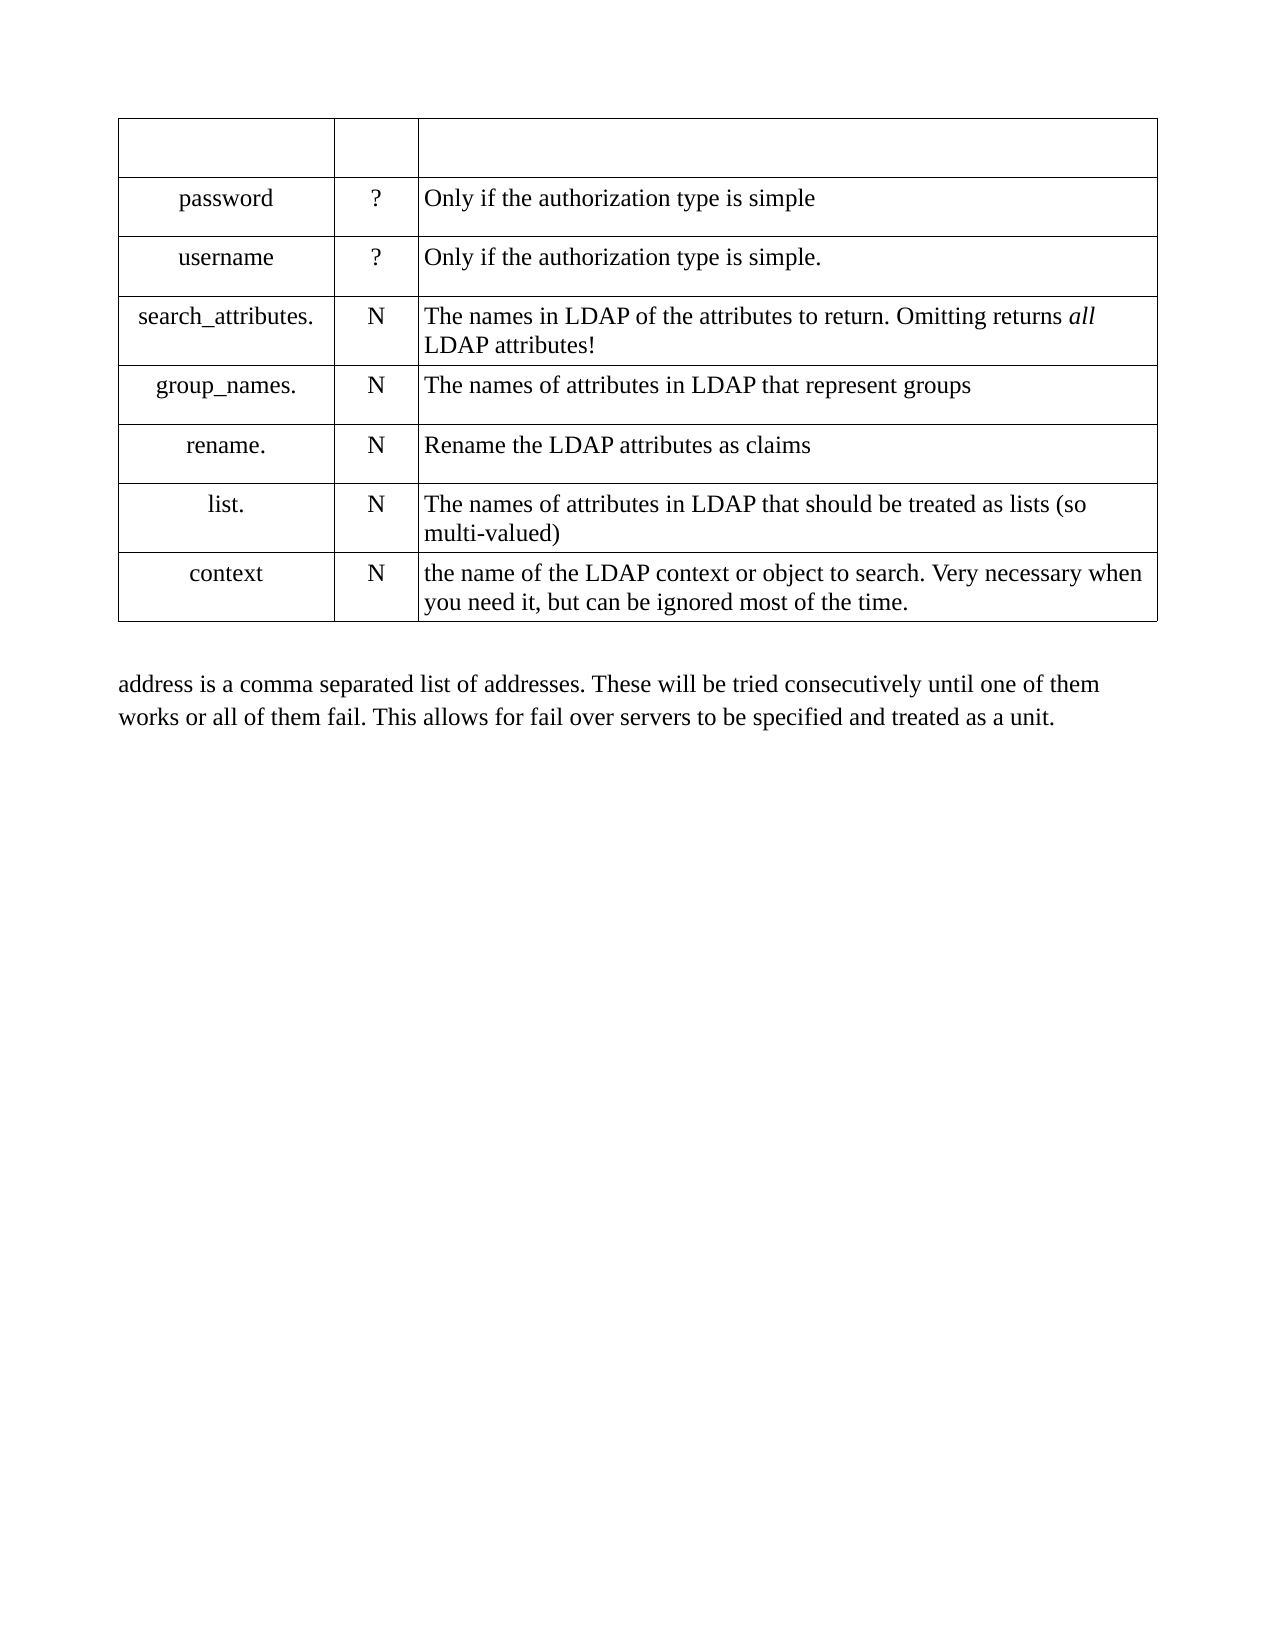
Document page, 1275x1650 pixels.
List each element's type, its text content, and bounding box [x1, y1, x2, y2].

table_cell password [119, 178, 334, 236]
table_cell [335, 119, 418, 177]
table_cell [119, 119, 334, 177]
table_cell the name of the LDAP context or object to search. Very necessary when you need it, but can be ignored most of the time. [419, 553, 1157, 621]
table_cell N [335, 553, 418, 621]
table_cell N [335, 425, 418, 483]
table_cell N [335, 366, 418, 424]
table_cell Rename the LDAP attributes as claims [419, 425, 1157, 483]
table_cell group_names. [119, 366, 334, 424]
table_cell list. [119, 484, 334, 552]
text address is a comma separated list of addresses. These will be tried consecutively until one of them works or all of them fail. This allows for fail over servers to be specified and treated as a unit. [118, 669, 1157, 731]
table_cell The names of attributes in LDAP that should be treated as lists (so multi-valued) [419, 484, 1157, 552]
table_cell [419, 119, 1157, 177]
table_cell rename. [119, 425, 334, 483]
table_cell username [119, 237, 334, 296]
table_cell Only if the authorization type is simple. [419, 237, 1157, 296]
table_cell N [335, 484, 418, 552]
table_cell search_attributes. [119, 297, 334, 365]
table_cell The names of attributes in LDAP that represent groups [419, 366, 1157, 424]
table_cell Only if the authorization type is simple [419, 178, 1157, 236]
table_cell context [119, 553, 334, 621]
table_cell N [335, 297, 418, 365]
table_cell The names in LDAP of the attributes to return. Omitting returns all LDAP attributes! [419, 297, 1157, 365]
table_cell ? [335, 237, 418, 296]
table_cell ? [335, 178, 418, 236]
